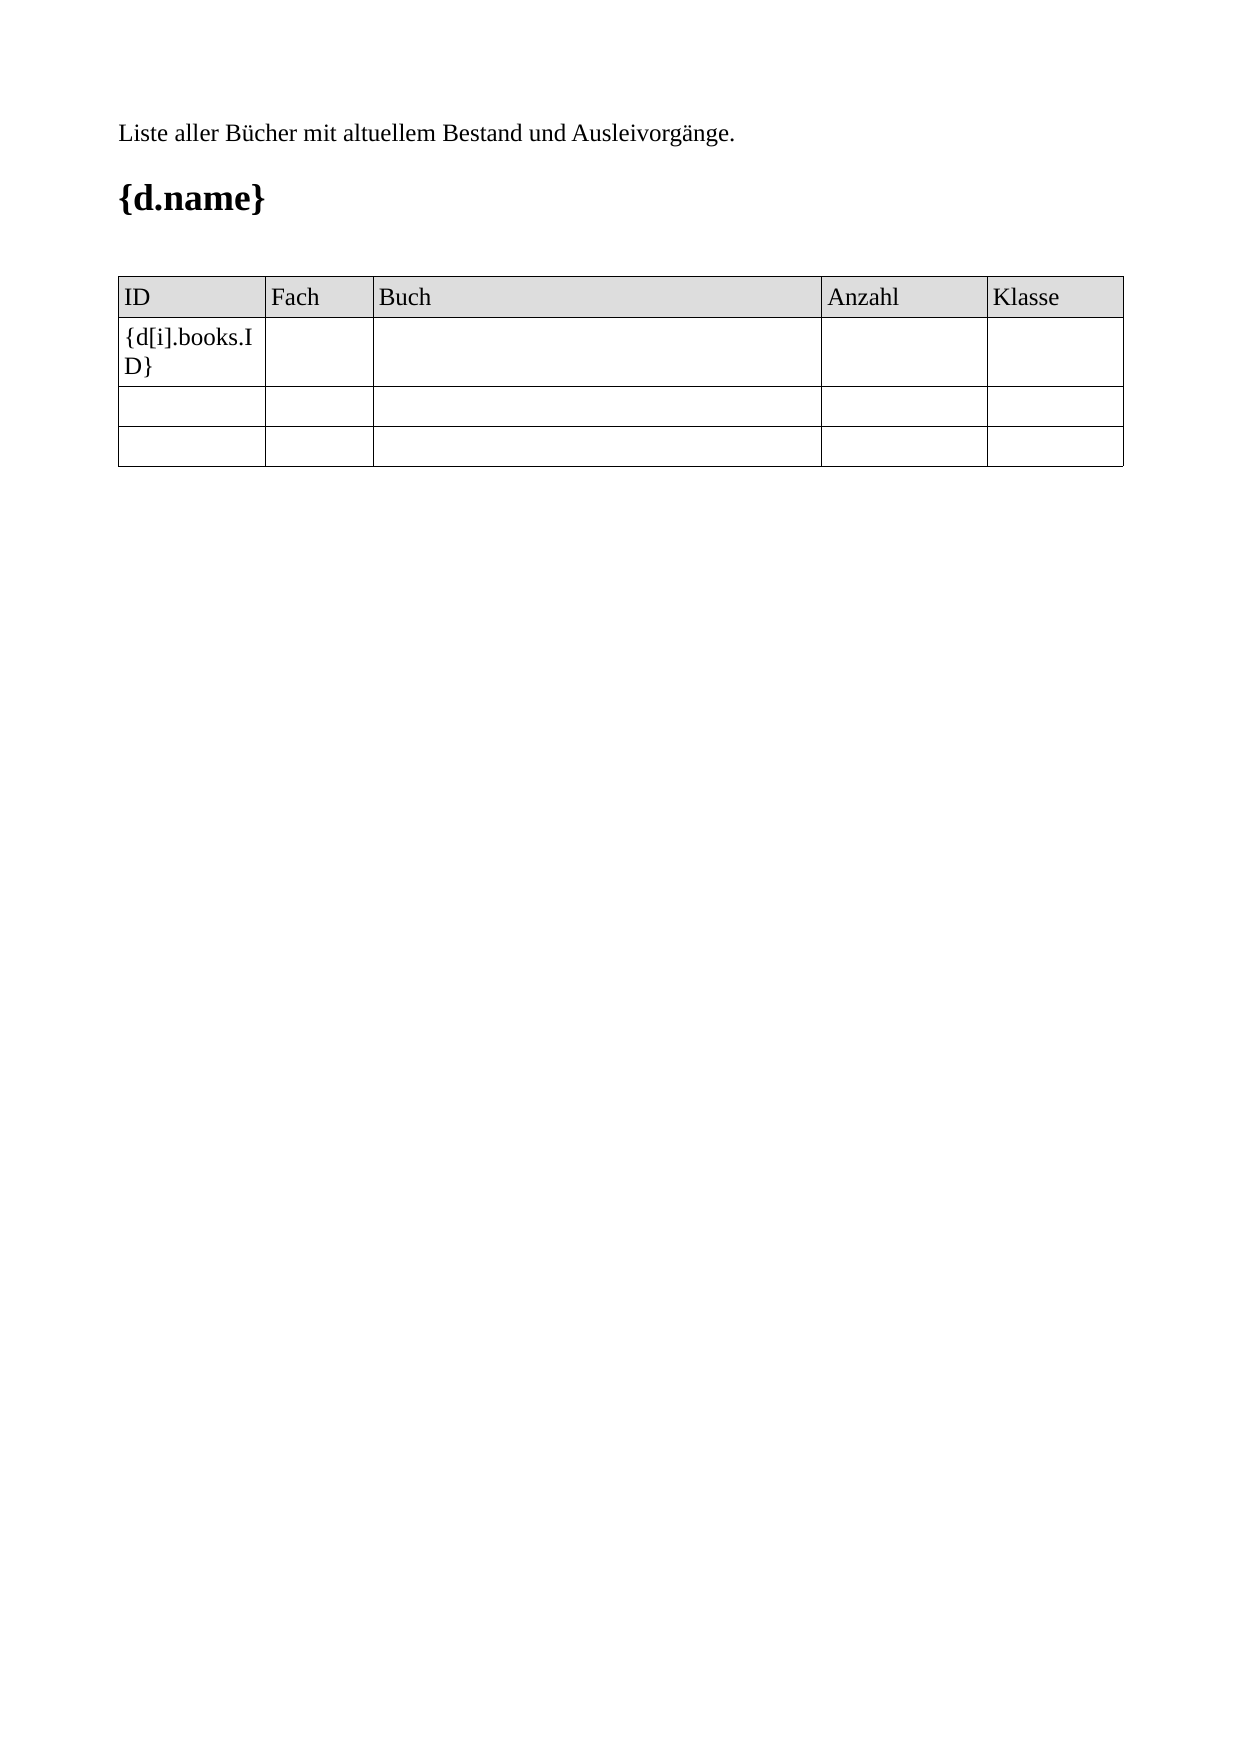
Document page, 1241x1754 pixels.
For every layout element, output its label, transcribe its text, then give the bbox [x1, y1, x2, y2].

table_cell [374, 387, 821, 426]
table_header Fach [266, 277, 373, 317]
table_cell [119, 427, 265, 466]
table_cell [822, 318, 987, 386]
table_cell [266, 427, 373, 466]
table_cell [988, 427, 1123, 466]
table_header Buch [374, 277, 821, 317]
table_cell [374, 427, 821, 466]
table_header Klasse [988, 277, 1123, 317]
table_cell {d[i].books.ID} [119, 318, 265, 386]
table_cell [988, 387, 1123, 426]
table_cell [266, 387, 373, 426]
table_header ID [119, 277, 265, 317]
table_cell [119, 387, 265, 426]
table_header Anzahl [822, 277, 987, 317]
table_cell [988, 318, 1123, 386]
table_cell [822, 387, 987, 426]
table_cell [822, 427, 987, 466]
table_cell [374, 318, 821, 386]
text {d.name} [118, 176, 1122, 219]
text Liste aller Bücher mit altuellem Bestand und Ausleivorgänge. [118, 118, 1122, 147]
table_cell [266, 318, 373, 386]
